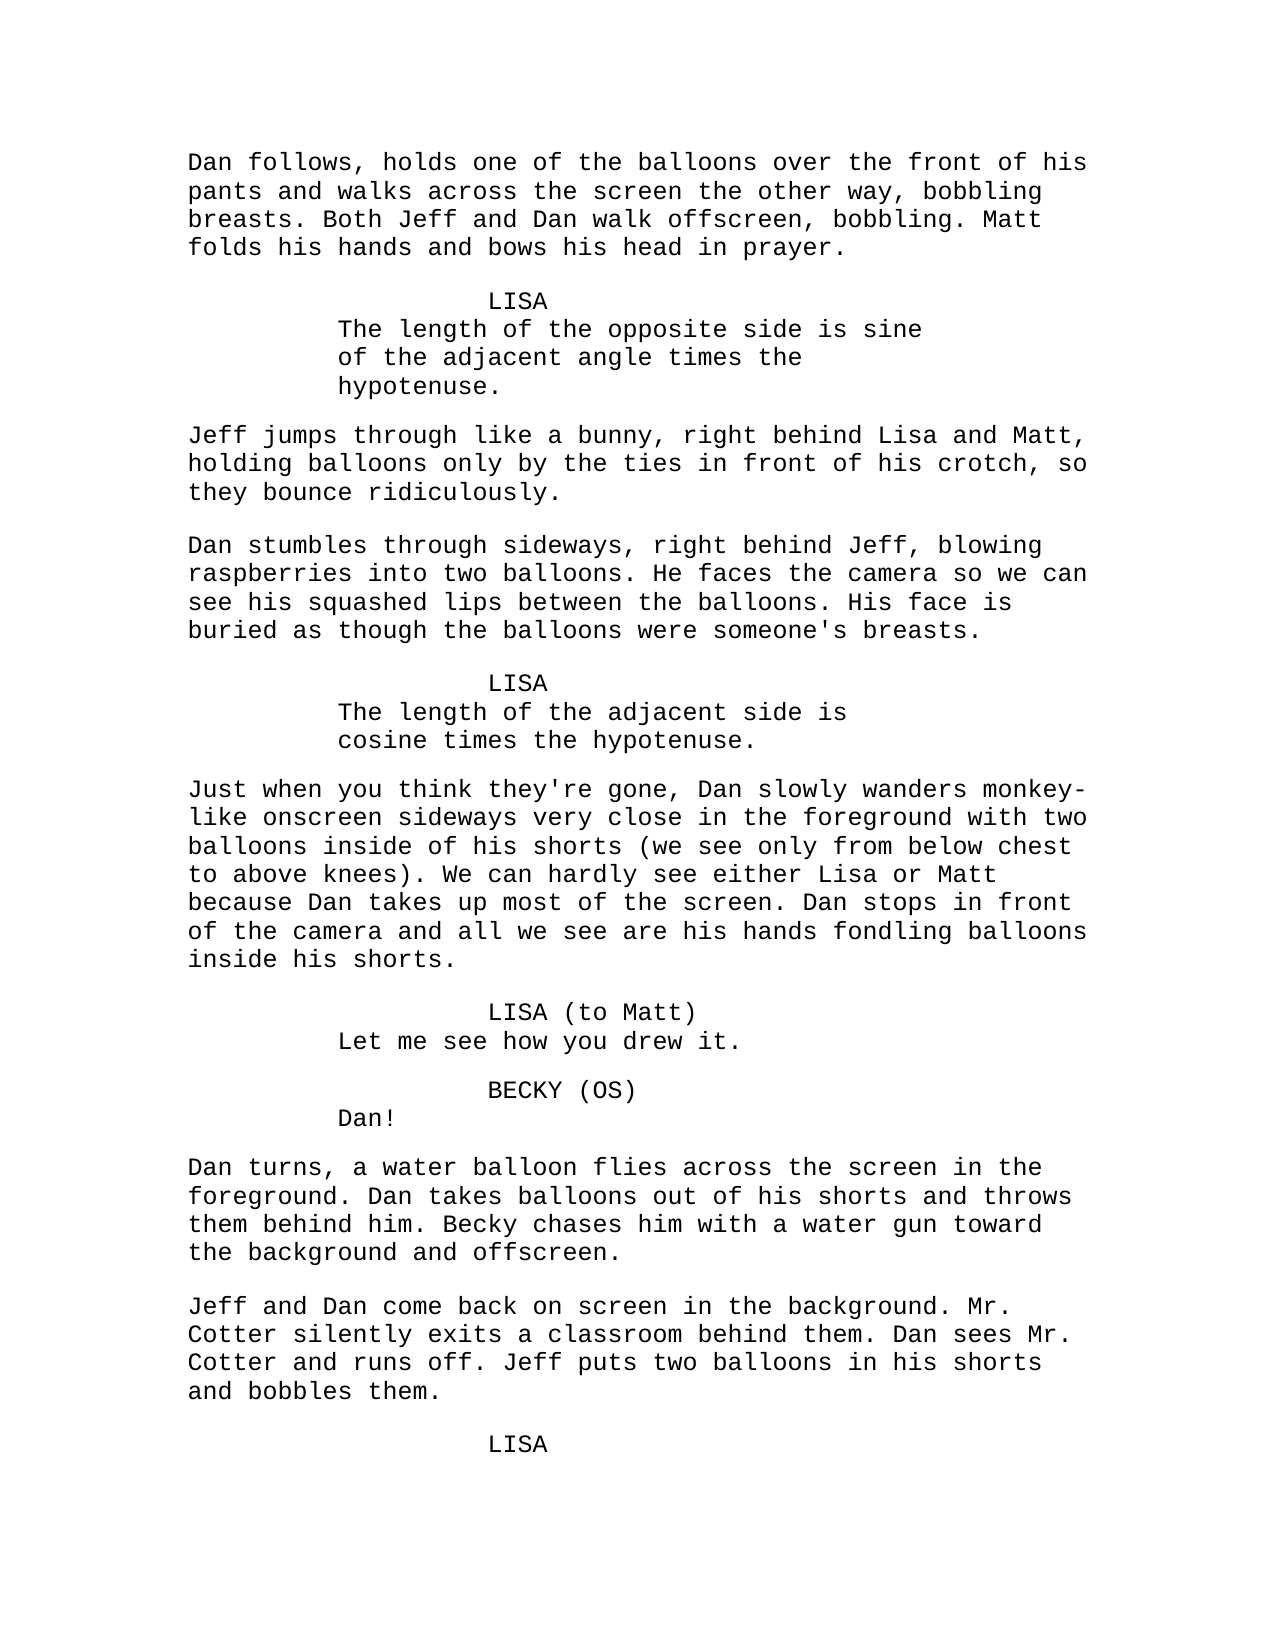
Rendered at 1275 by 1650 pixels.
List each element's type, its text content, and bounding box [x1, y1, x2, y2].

text LISA (to Matt) [187, 1000, 1087, 1028]
text Dan! [337, 1106, 937, 1134]
text Jeff jumps through like a bunny, right behind Lisa and Matt, holding balloons only by the ties in front of his crotch, so they bounce ridiculously. [187, 422, 1087, 507]
text LISA [187, 288, 1087, 317]
text Dan follows, holds one of the balloons over the front of his pants and walks across the screen the other way, bobbling breasts. Both Jeff and Dan walk offscreen, bobbling. Matt folds his hands and bows his head in prayer. [187, 150, 1087, 263]
text LISA [187, 1432, 1087, 1460]
text Just when you think they're gone, Dan slowly wanders monkey-like onscreen sideways very close in the foreground with two balloons inside of his shorts (we see only from below chest to above knees). We can hardly see either Lisa or Matt because Dan takes up most of the screen. Dan stops in front of the camera and all we see are his hands fondling balloons inside his shorts. [187, 777, 1087, 975]
text Jeff and Dan come back on screen in the background. Mr. Cotter silently exits a classroom behind them. Dan sees Mr. Cotter and runs off. Jeff puts two balloons in his shorts and bobbles them. [187, 1293, 1087, 1407]
text BECKY (OS) [187, 1077, 1087, 1106]
text Dan stumbles through sideways, right behind Jeff, blowing raspberries into two balloons. He faces the camera so we can see his squashed lips between the balloons. His face is buried as though the balloons were someone's breasts. [187, 532, 1087, 646]
text The length of the opposite side is sine of the adjacent angle times the hypotenuse. [337, 317, 937, 402]
text Dan turns, a water balloon flies across the screen in the foreground. Dan takes balloons out of his shorts and throws them behind him. Becky chases him with a water gun toward the background and offscreen. [187, 1155, 1087, 1268]
text The length of the adjacent side is cosine times the hypotenuse. [337, 699, 937, 756]
text Let me see how you drew it. [337, 1028, 937, 1057]
text LISA [187, 671, 1087, 699]
